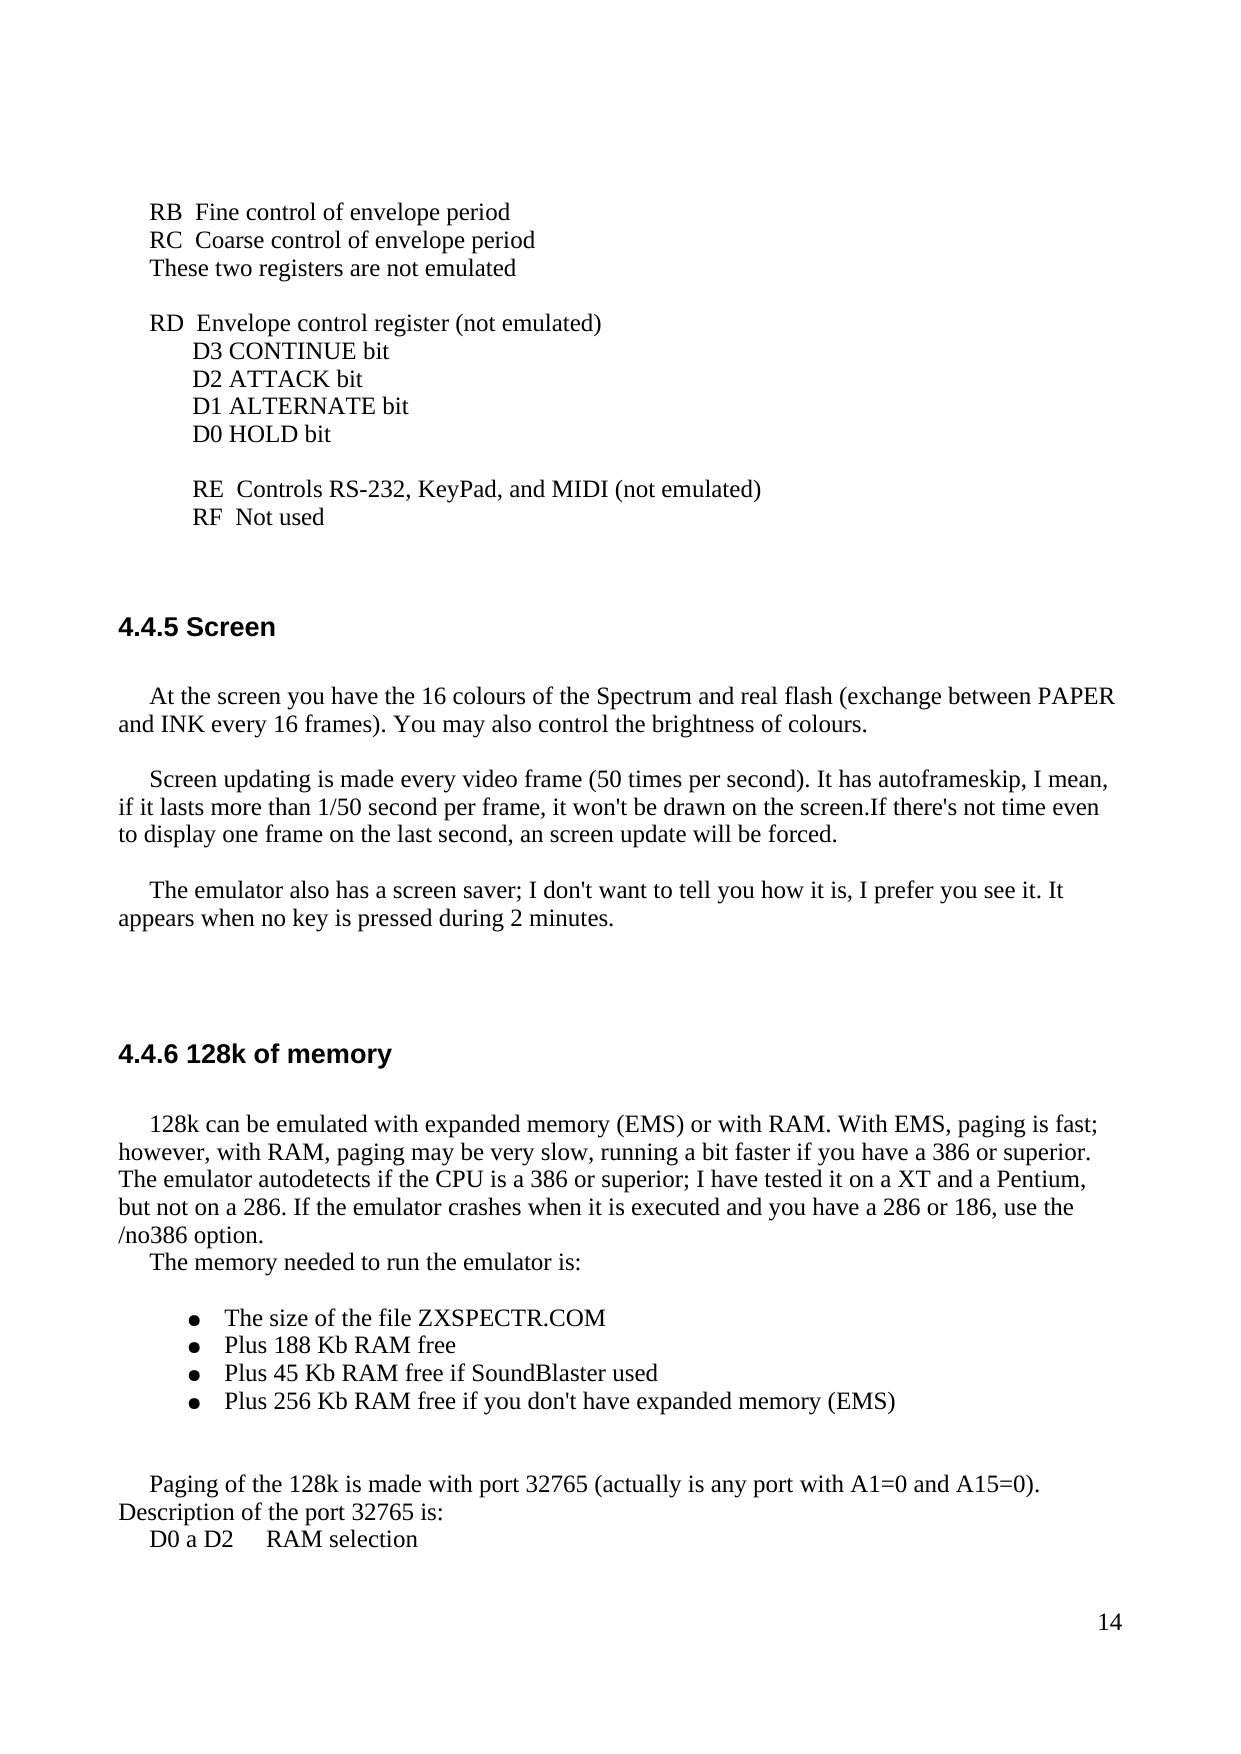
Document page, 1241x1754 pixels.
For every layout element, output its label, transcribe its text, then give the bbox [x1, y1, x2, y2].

text D3 CONTINUE bit [118, 337, 1122, 365]
text D0 a D2 RAM selection [118, 1526, 1122, 1553]
list The size of the file ZXSPECTR.COM [156, 1304, 1122, 1332]
text RE Controls RS-232, KeyPad, and MIDI (not emulated) [118, 476, 1122, 503]
text D2 ATTACK bit [118, 365, 1122, 392]
text RC Coarse control of envelope period [118, 226, 1122, 254]
list Plus 188 Kb RAM free [156, 1332, 1122, 1359]
list Plus 45 Kb RAM free if SoundBlaster used [156, 1359, 1122, 1387]
text Paging of the 128k is made with port 32765 (actually is any port with A1=0 and A15=0). Description of the port 32765 is: [118, 1470, 1122, 1526]
text At the screen you have the 16 colours of the Spectrum and real flash (exchange between PAPER and INK every 16 frames). You may also control the brightness of colours. [118, 682, 1122, 737]
text These two registers are not emulated [118, 254, 1122, 282]
text The memory needed to run the emulator is: [118, 1248, 1122, 1276]
subtitle 4.4.6 128k of memory [118, 1039, 1122, 1070]
text The emulator also has a screen saver; I don't want to tell you how it is, I prefer you see it. It appears when no key is pressed during 2 minutes. [118, 876, 1122, 931]
list Plus 256 Kb RAM free if you don't have expanded memory (EMS) [156, 1387, 1122, 1415]
text D0 HOLD bit [118, 420, 1122, 448]
text D1 ALTERNATE bit [118, 392, 1122, 420]
text RF Not used [118, 503, 1122, 531]
subtitle 4.4.5 Screen [118, 611, 1122, 642]
text RB Fine control of envelope period [118, 198, 1122, 226]
text 128k can be emulated with expanded memory (EMS) or with RAM. With EMS, paging is fast; however, with RAM, paging may be very slow, running a bit faster if you have a 386 or superior. The emulator autodetects if the CPU is a 386 or superior; I have tested it on a XT and a Pentium, but not on a 286. If the emulator crashes when it is executed and you have a 286 or 186, use the /no386 option. [118, 1110, 1122, 1248]
text Screen updating is made every video frame (50 times per second). It has autoframeskip, I mean, if it lasts more than 1/50 second per frame, it won't be drawn on the screen.If there's not time even to display one frame on the last second, an screen update will be forced. [118, 765, 1122, 848]
text RD Envelope control register (not emulated) [118, 309, 1122, 337]
